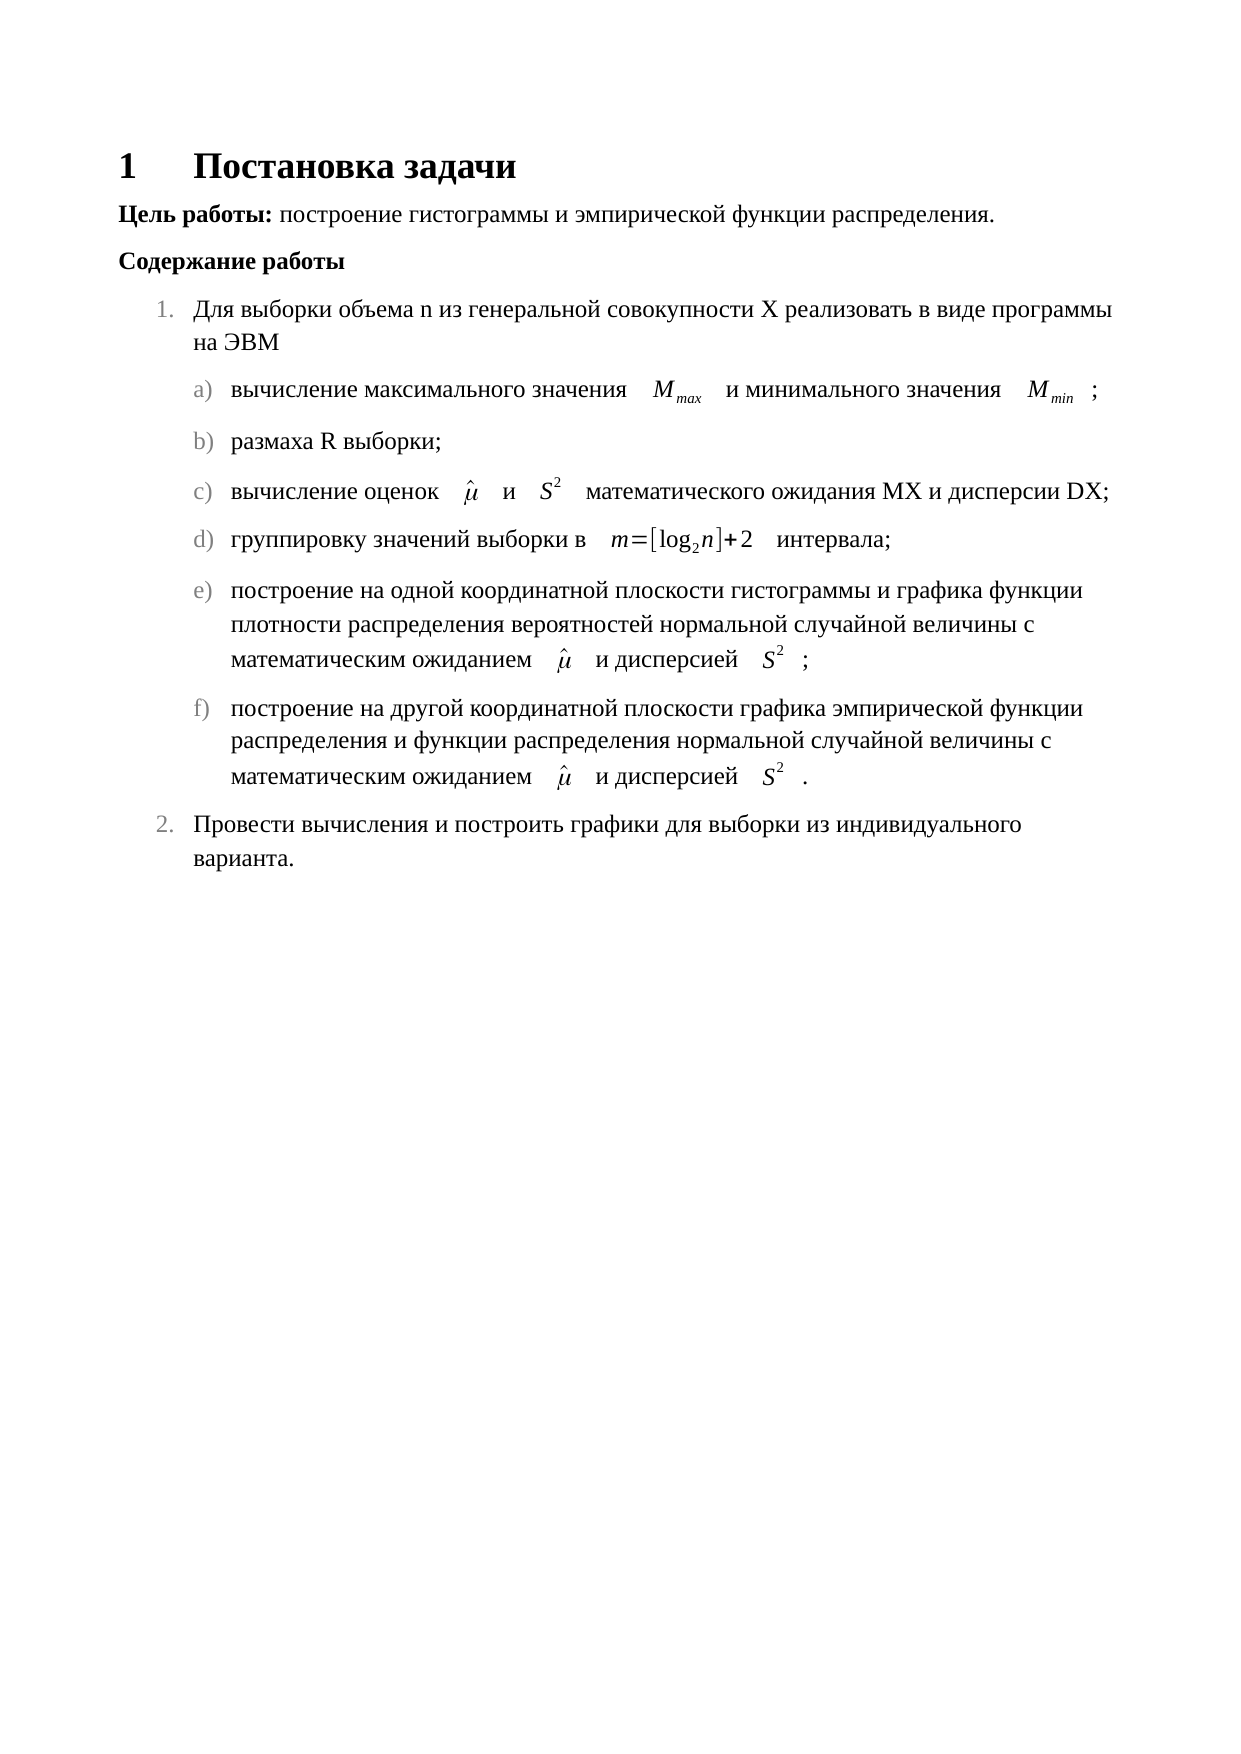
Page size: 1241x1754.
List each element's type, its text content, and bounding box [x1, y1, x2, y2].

subtitle Постановка задачи [118, 143, 1122, 186]
list построение на одной координатной плоскости гистограммы и графика функции плотности распределения вероятностей нормальной случайной величины с математическим ожиданием и дисперсией ; [193, 576, 1122, 674]
list вычисление оценок и математического ожидания MX и дисперсии DX; [193, 473, 1122, 506]
list Провести вычисления и построить графики для выборки из индивидуального варианта. [156, 809, 1122, 871]
list группировку значений выборки в интервала; [193, 524, 1122, 557]
list размаха R выборки; [193, 426, 1122, 454]
text Содержание работы [118, 246, 1122, 275]
list построение на другой координатной плоскости графика эмпирической функции распределения и функции распределения нормальной случайной величины с математическим ожиданием и дисперсией . [193, 693, 1122, 791]
list вычисление максимального значения и минимального значения ; [193, 374, 1122, 407]
list Для выборки объема n из генеральной совокупности X реализовать в виде программы на ЭВМ [156, 294, 1122, 356]
text Цель работы: построение гистограммы и эмпирической функции распределения. [118, 199, 1122, 227]
